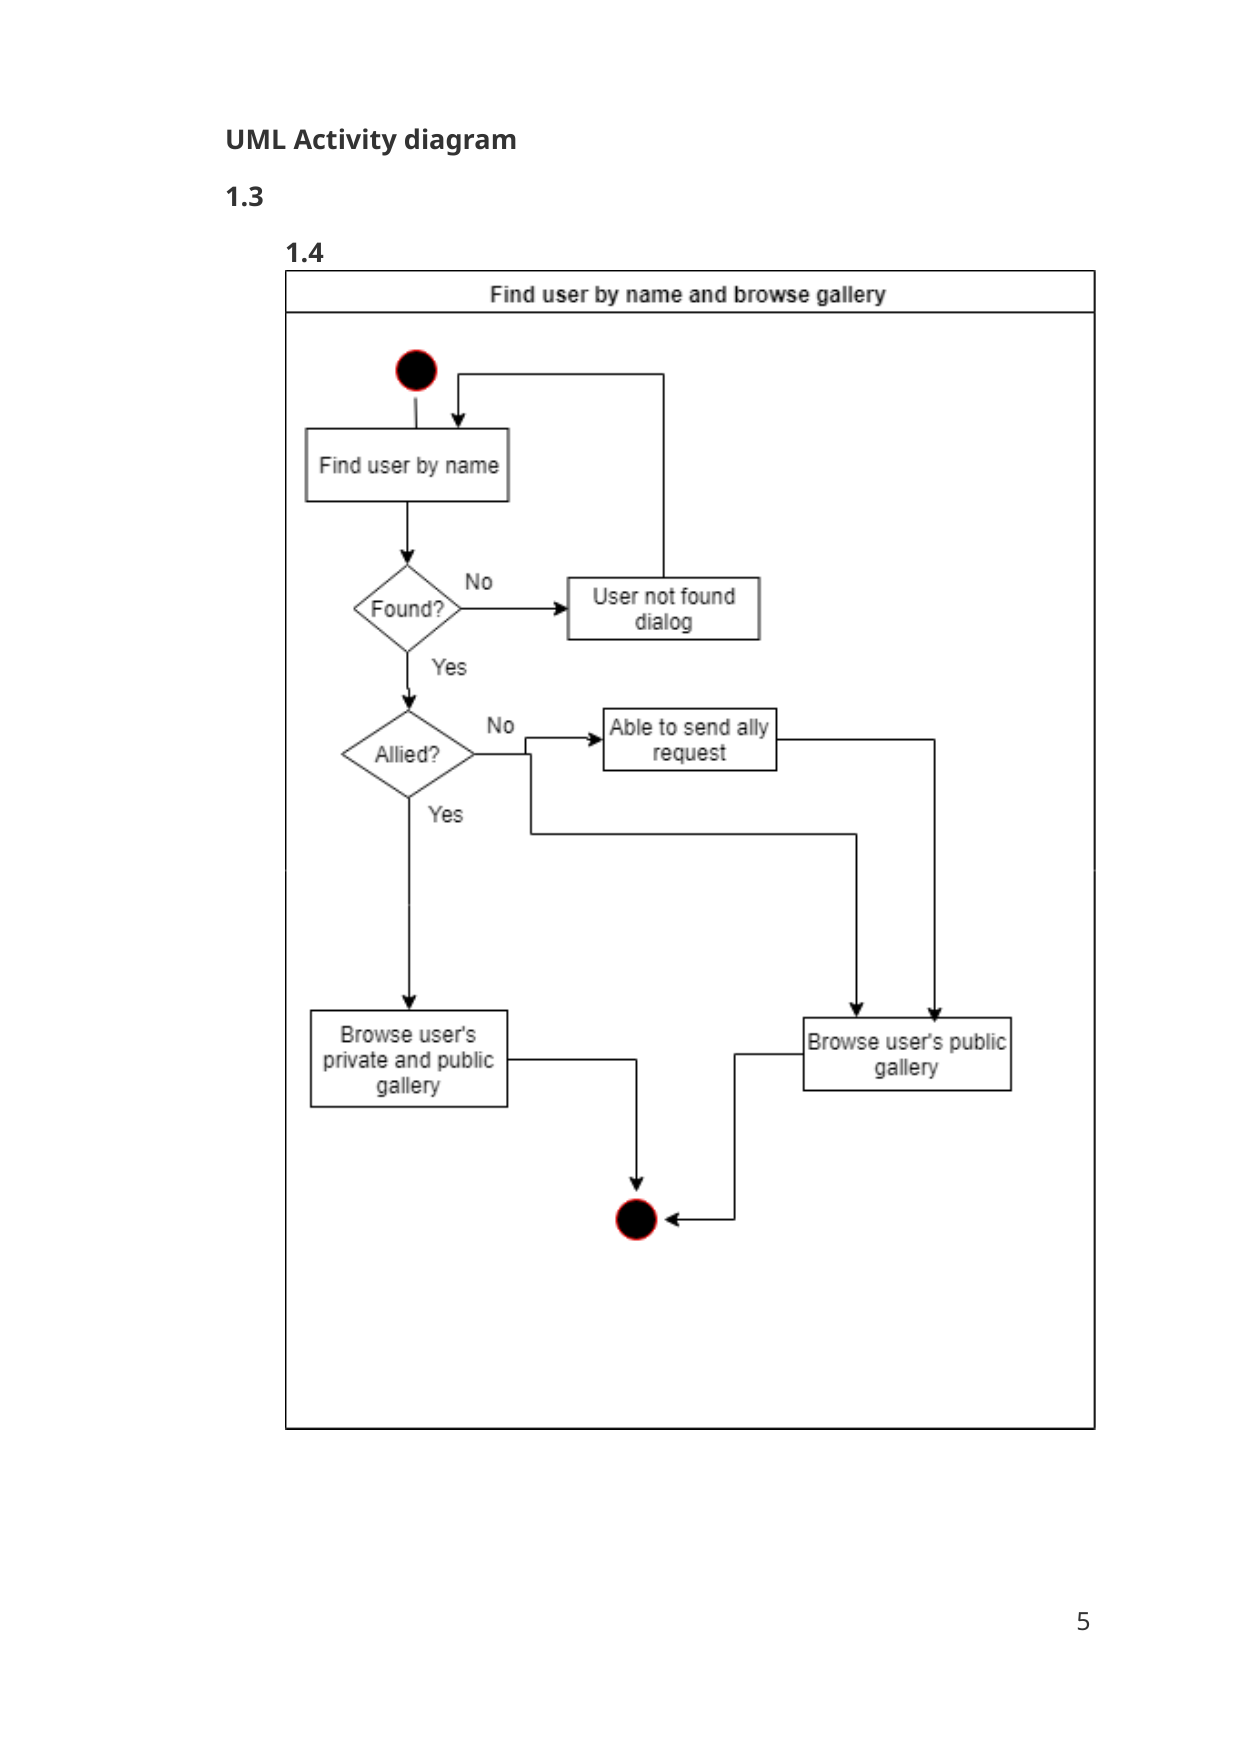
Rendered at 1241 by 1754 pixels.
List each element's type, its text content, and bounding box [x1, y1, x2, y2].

subtitle UML Activity diagram [225, 121, 1090, 158]
